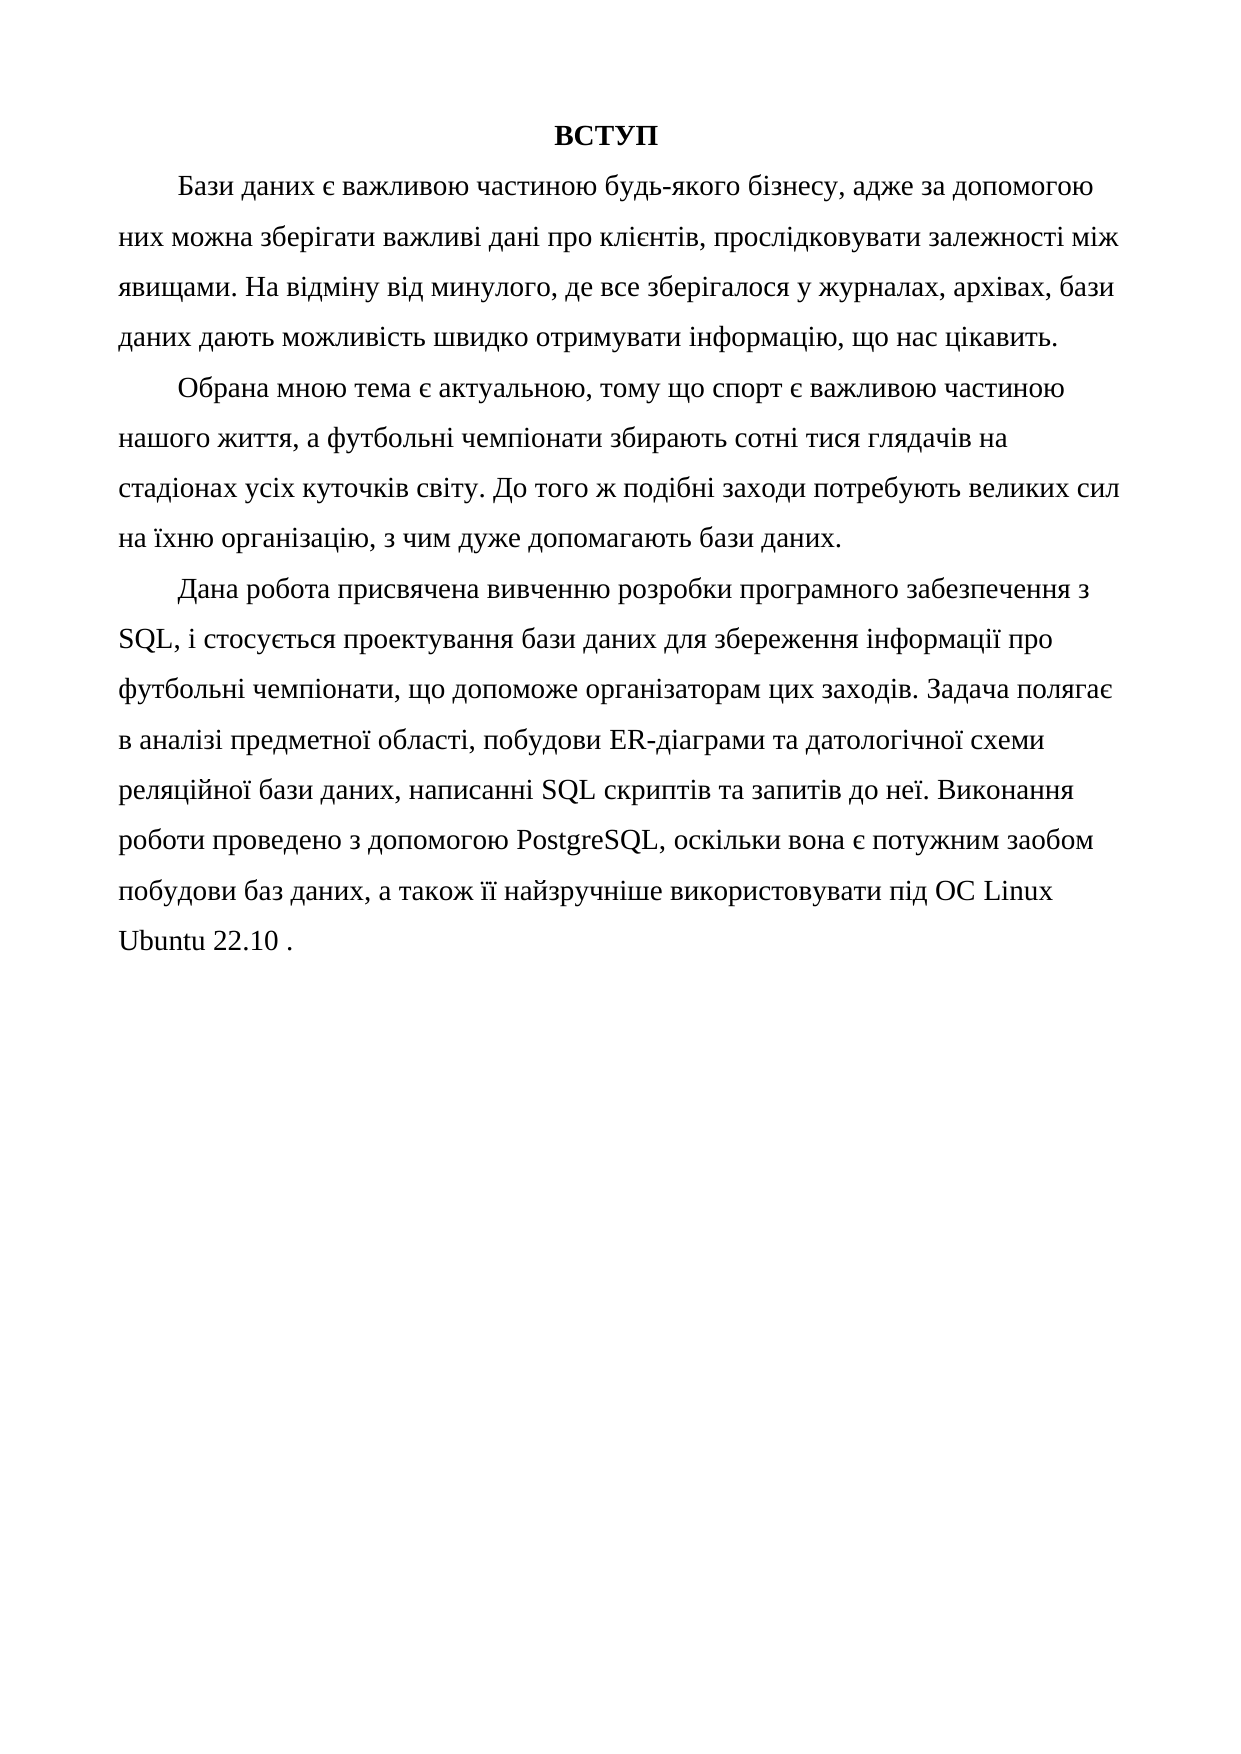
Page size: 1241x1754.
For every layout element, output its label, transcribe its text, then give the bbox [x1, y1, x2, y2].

text Дана робота присвячена вивченню розробки програмного забезпечення з SQL, і стосується проектування бази даних для збереження інформації про футбольні чемпіонати, що допоможе організаторам цих заходів. Задача полягає в аналізі предметної області, побудови ER-діаграми та датологічної схеми реляційної бази даних, написанні SQL скриптів та запитів до неї. Виконання роботи проведено з допомогою PostgreSQL, оскільки вона є потужним заобом побудови баз даних, а також її найзручніше використовувати під ОС Linux Ubuntu 22.10 . [118, 571, 1122, 957]
subtitle Вступ [90, 118, 1122, 152]
text Бази даних є важливою частиною будь-якого бізнесу, адже за допомогою них можна зберігати важливі дані про клієнтів, прослідковувати залежності між явищами. На відміну від минулого, де все зберігалося у журналах, архівах, бази даних дають можливість швидко отримувати інформацію, що нас цікавить. [118, 168, 1122, 353]
text Обрана мною тема є актуальною, тому що спорт є важливою частиною нашого життя, а футбольні чемпіонати збирають сотні тися глядачів на стадіонах усіх куточків світу. До того ж подібні заходи потребують великих сил на їхню організацію, з чим дуже допомагають бази даних. [118, 370, 1122, 554]
